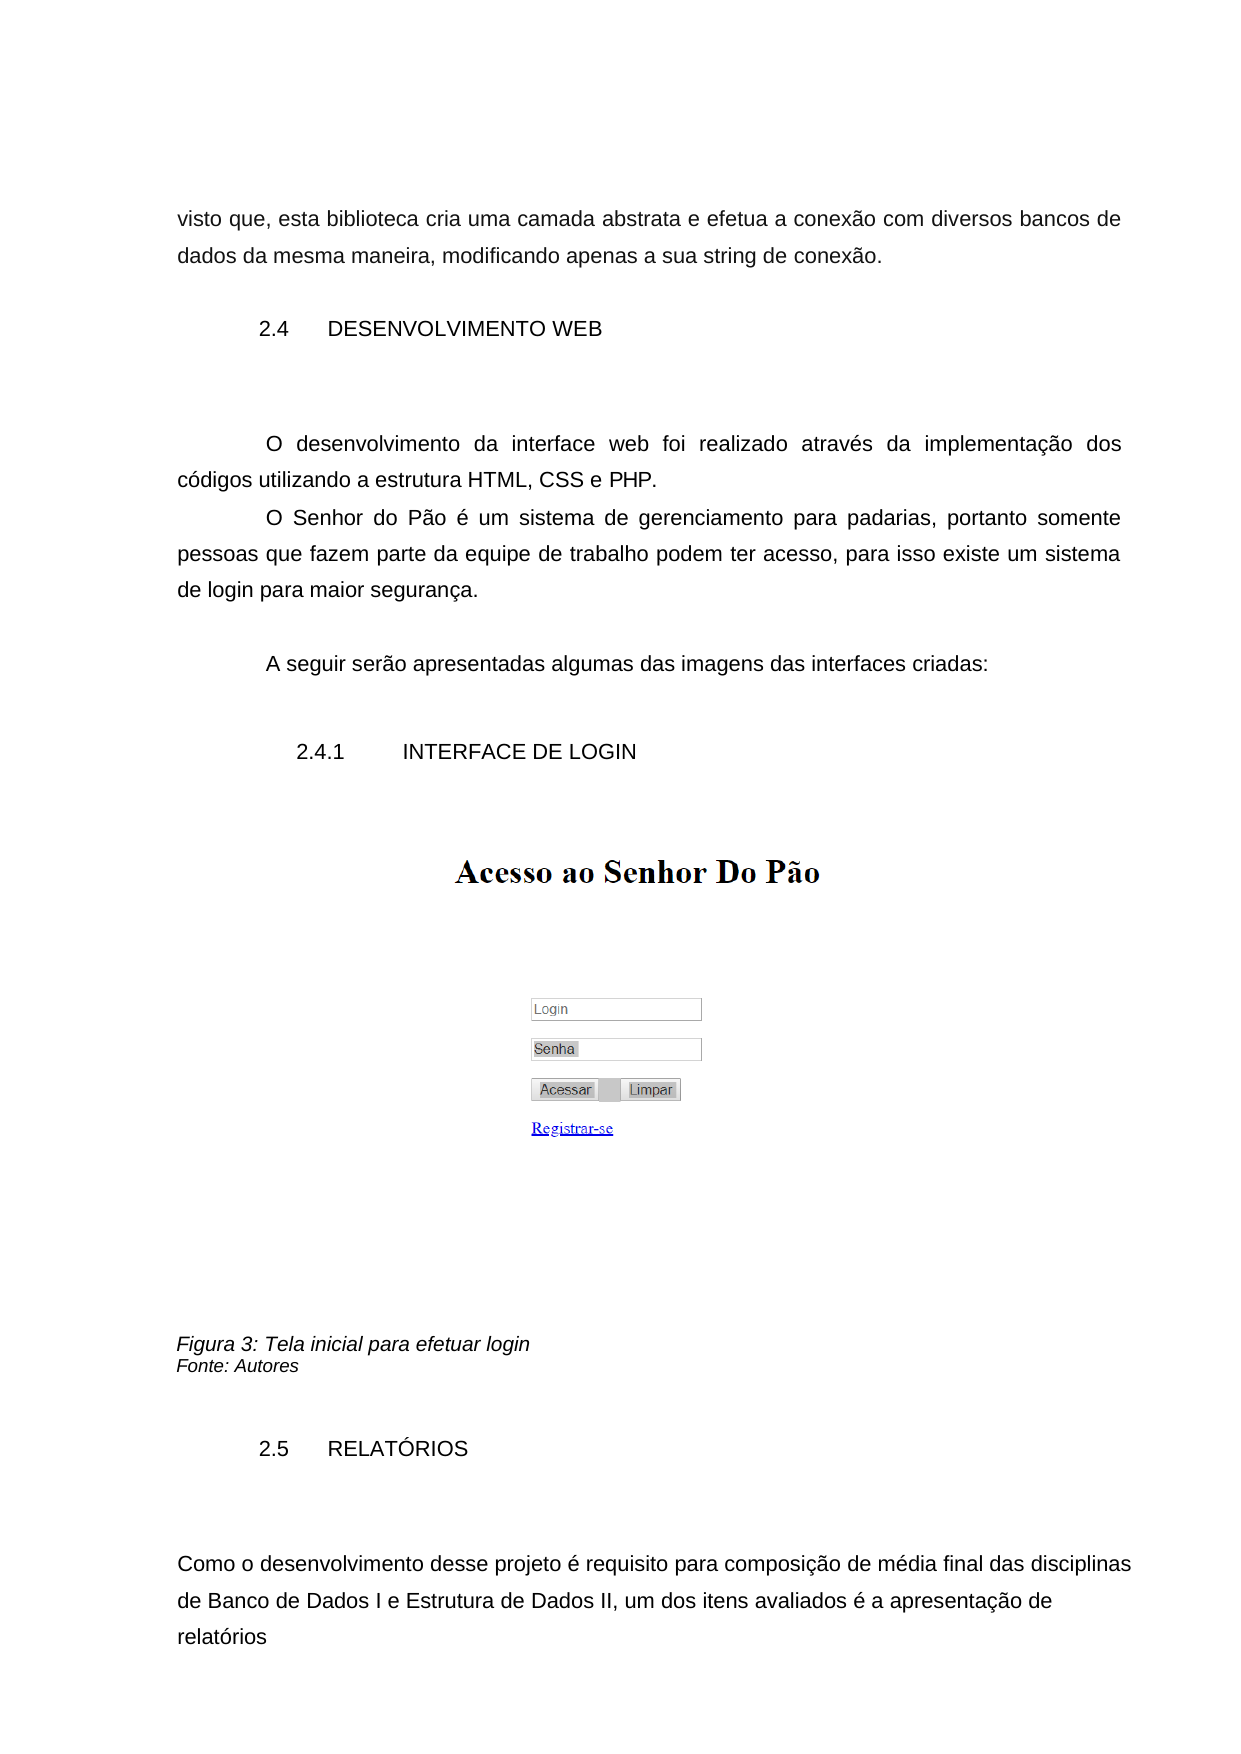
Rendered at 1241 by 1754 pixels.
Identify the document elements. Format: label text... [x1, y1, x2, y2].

picture [134, 824, 1107, 1331]
text O Senhor do Pão é um sistema de gerenciamento para padarias, portanto somente pessoas que fazem parte da equipe de trabalho podem ter acesso, para isso existe um sistema de login para maior segurança. [177, 504, 1122, 602]
list DESENVOLVIMENTO WEB [258, 316, 1136, 341]
text O desenvolvimento da interface web foi realizado através da implementação dos códigos utilizando a estrutura HTML, CSS e PHP. [177, 431, 1122, 493]
text visto que, esta biblioteca cria uma camada abstrata e efetua a conexão com diversos bancos de dados da mesma maneira, modificando apenas a sua string de conexão. [177, 206, 1123, 268]
text Como o desenvolvimento desse projeto é requisito para composição de média final das disciplinas de Banco de Dados I e Estrutura de Dados II, um dos itens avaliados é a apresentação de relatórios [177, 1551, 1136, 1649]
text Figura 3: Tela inicial para efetuar login [176, 836, 1136, 1356]
text Fonte: Autores [176, 1356, 1136, 1377]
text A seguir serão apresentadas algumas das imagens das interfaces criadas: [177, 651, 1122, 676]
list INTERFACE DE LOGIN [296, 739, 1136, 764]
list RELATÓRIOS [258, 1436, 1136, 1461]
